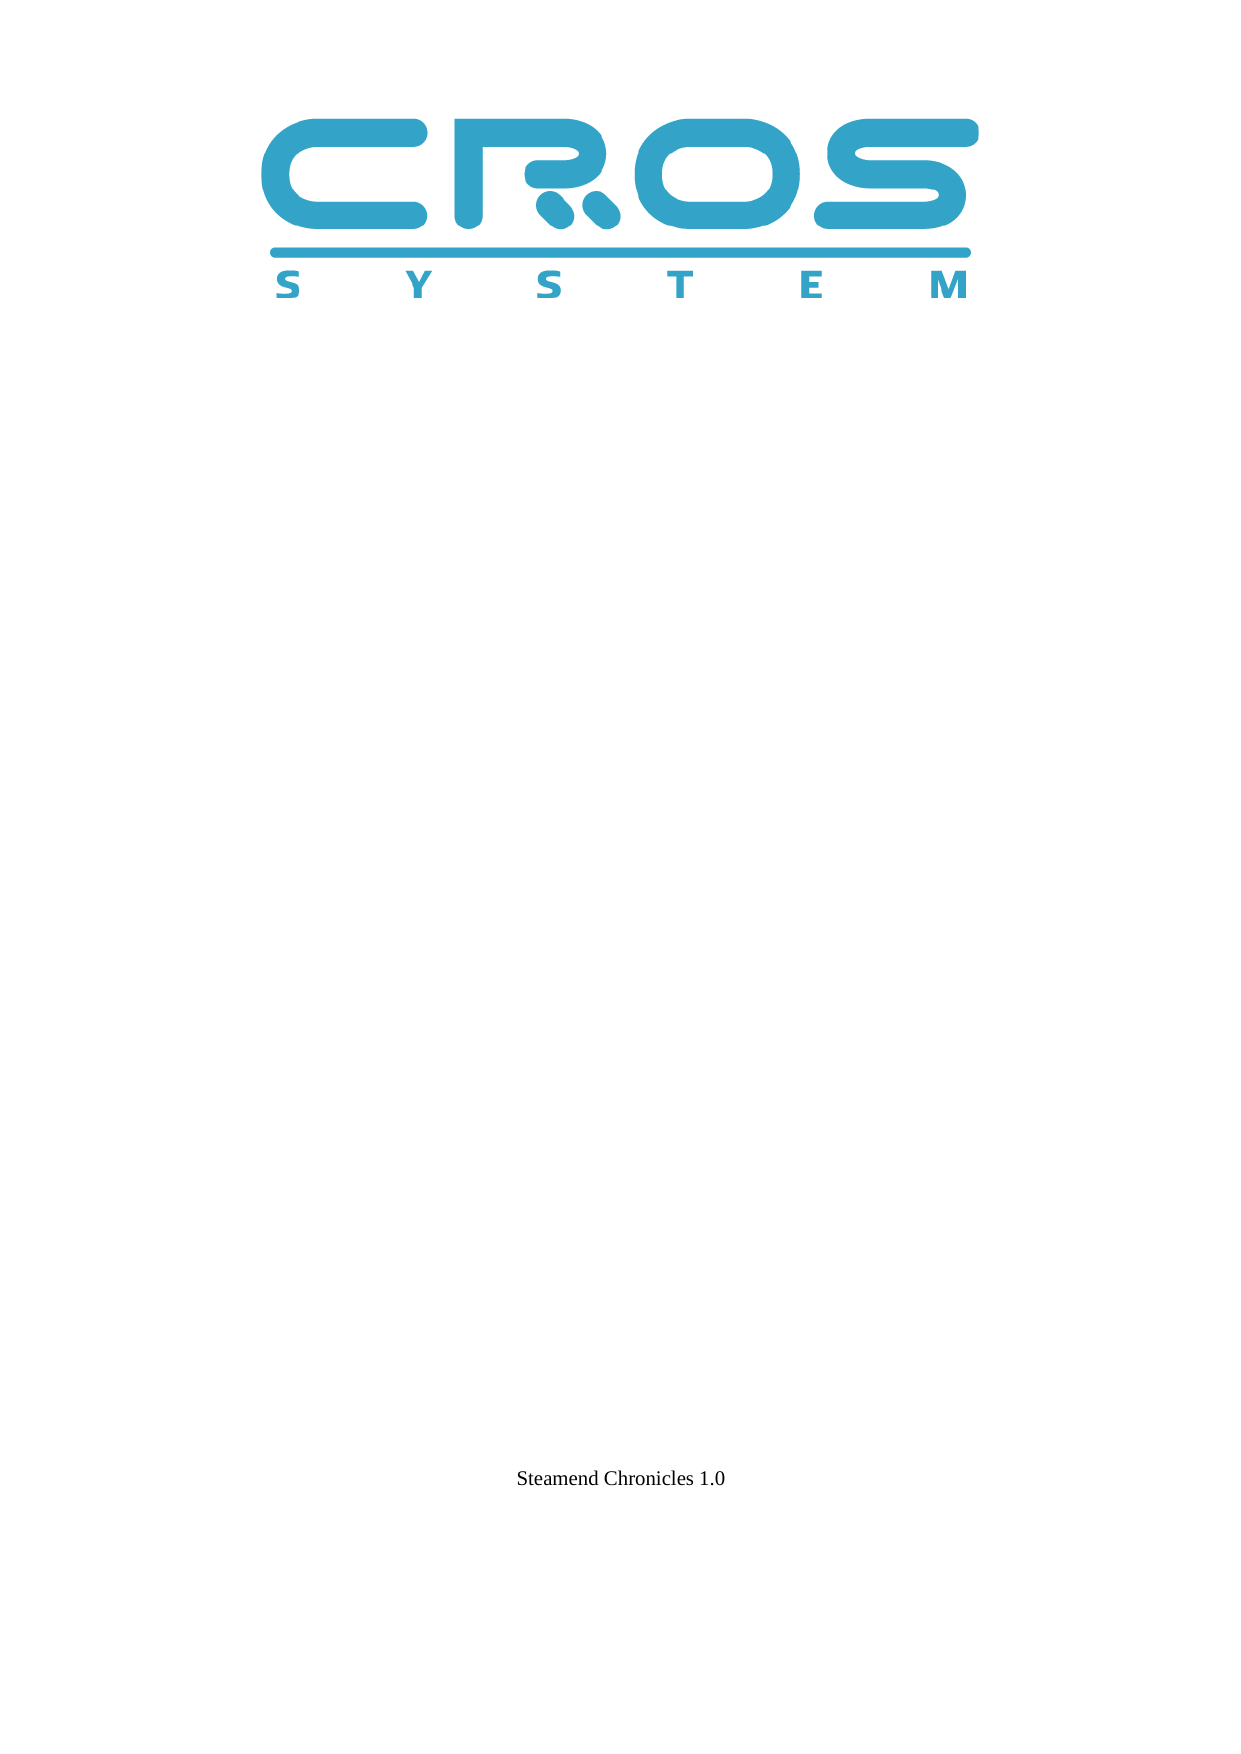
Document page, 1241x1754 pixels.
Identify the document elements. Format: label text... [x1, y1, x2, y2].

text Steamend Chronicles 1.0 [118, 1467, 1123, 1490]
picture [261, 118, 979, 298]
